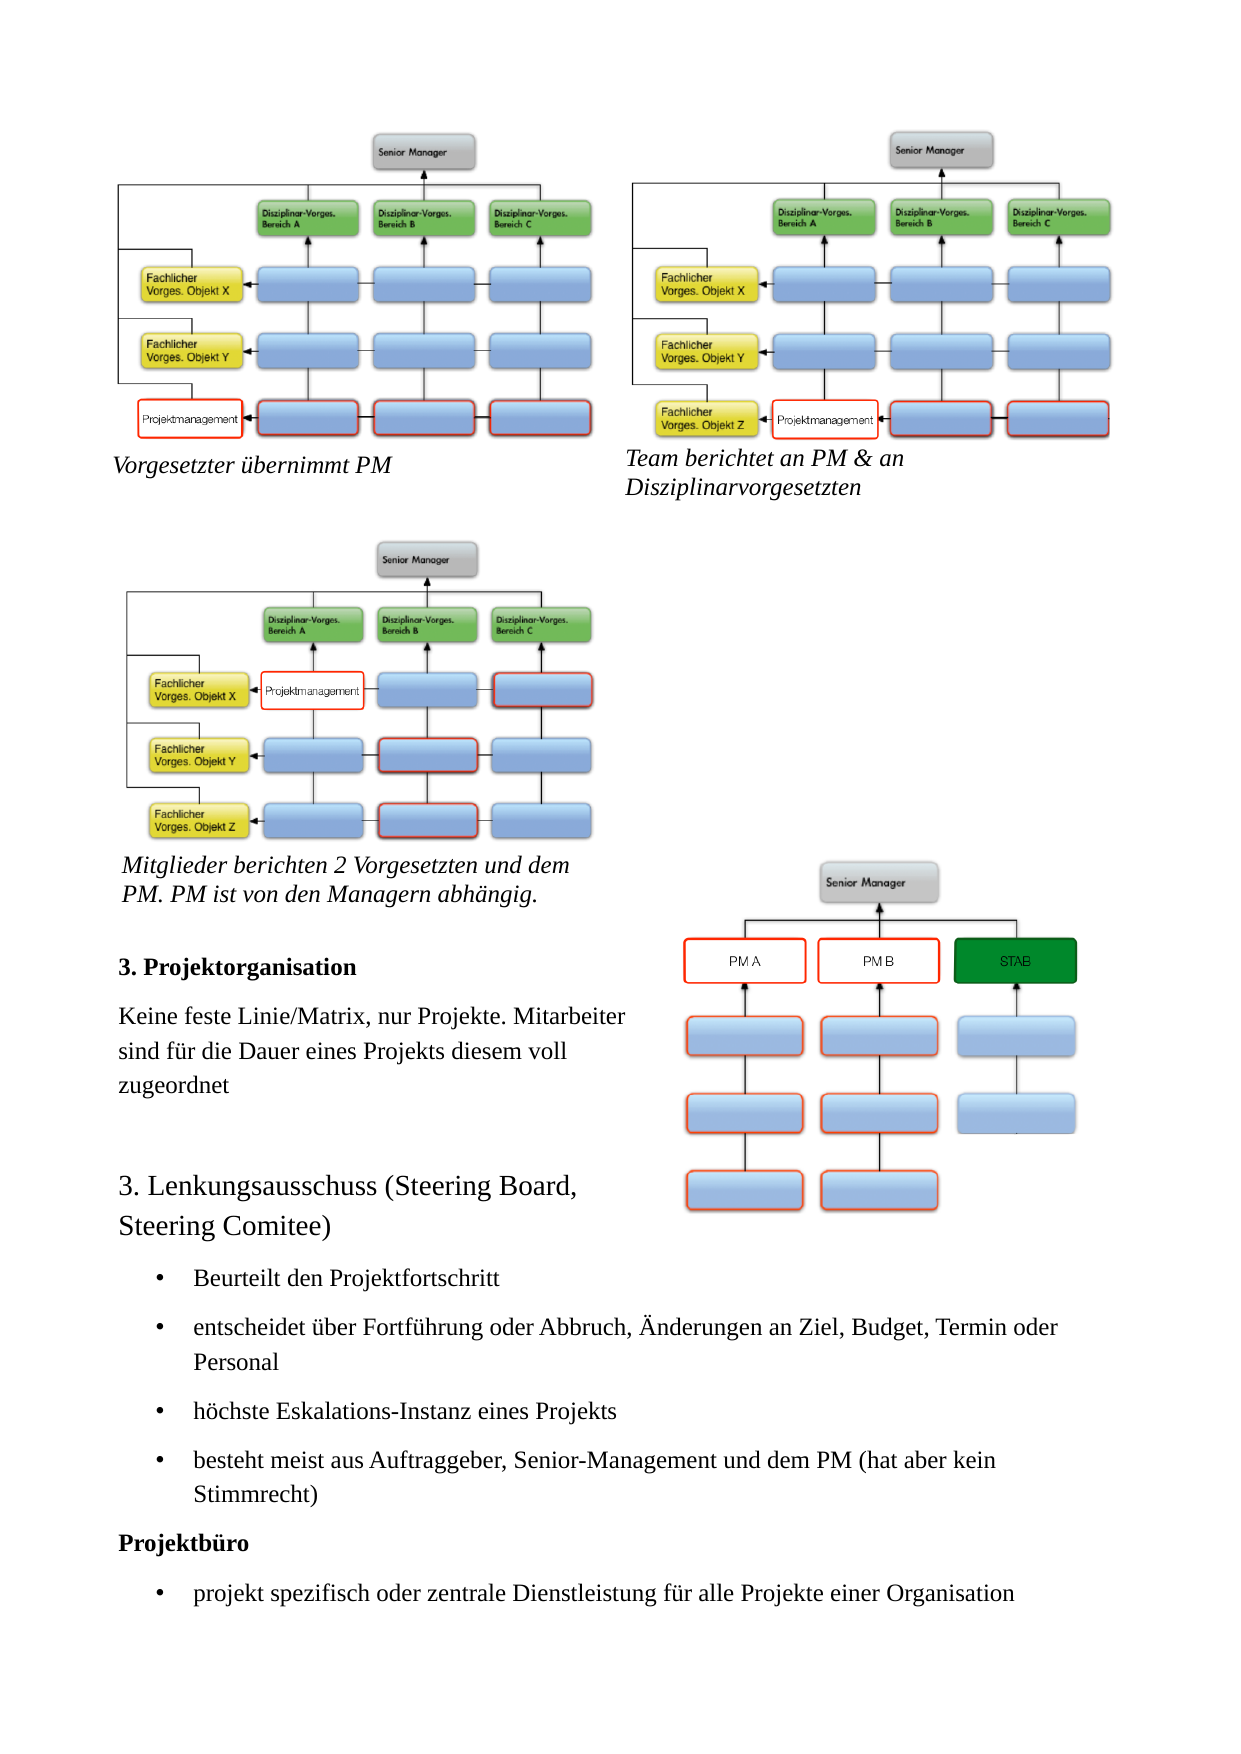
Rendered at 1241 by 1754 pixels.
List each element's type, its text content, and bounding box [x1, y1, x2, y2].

text 3. Lenkungsausschuss (Steering Board, Steering Comitee) [118, 1168, 1122, 1242]
text Keine feste Linie/Matrix, nur Projekte. Mitarbeiter sind für die Dauer eines Projekts diesem voll zugeordnet [118, 1001, 663, 1099]
text Team berichtet an PM & an Disziplinarvorgesetzten [625, 444, 1115, 501]
list projekt spezifisch oder zentrale Dienstleistung für alle Projekte einer Organisation [156, 1578, 1122, 1606]
list besteht meist aus Auftraggeber, Senior-Management und dem PM (hat aber kein Stimmrecht) [156, 1445, 1122, 1508]
text 3. Projektorganisation [118, 952, 663, 981]
list Beurteilt den Projektfortschritt [156, 1263, 1122, 1292]
picture [619, 129, 1121, 444]
text [1088, 952, 1122, 981]
picture [112, 123, 600, 451]
text [1088, 1001, 1122, 1099]
picture [663, 850, 1088, 1220]
text Projektbüro [118, 1528, 1122, 1557]
picture [121, 531, 603, 851]
list entscheidet über Fortführung oder Abbruch, Änderungen an Ziel, Budget, Termin oder Personal [156, 1312, 1122, 1376]
text Vorgesetzter übernimmt PM [112, 451, 600, 479]
text Mitglieder berichten 2 Vorgesetzten und dem PM. PM ist von den Managern abhängig. [122, 851, 603, 908]
list höchste Eskalations-Instanz eines Projekts [156, 1396, 1122, 1425]
